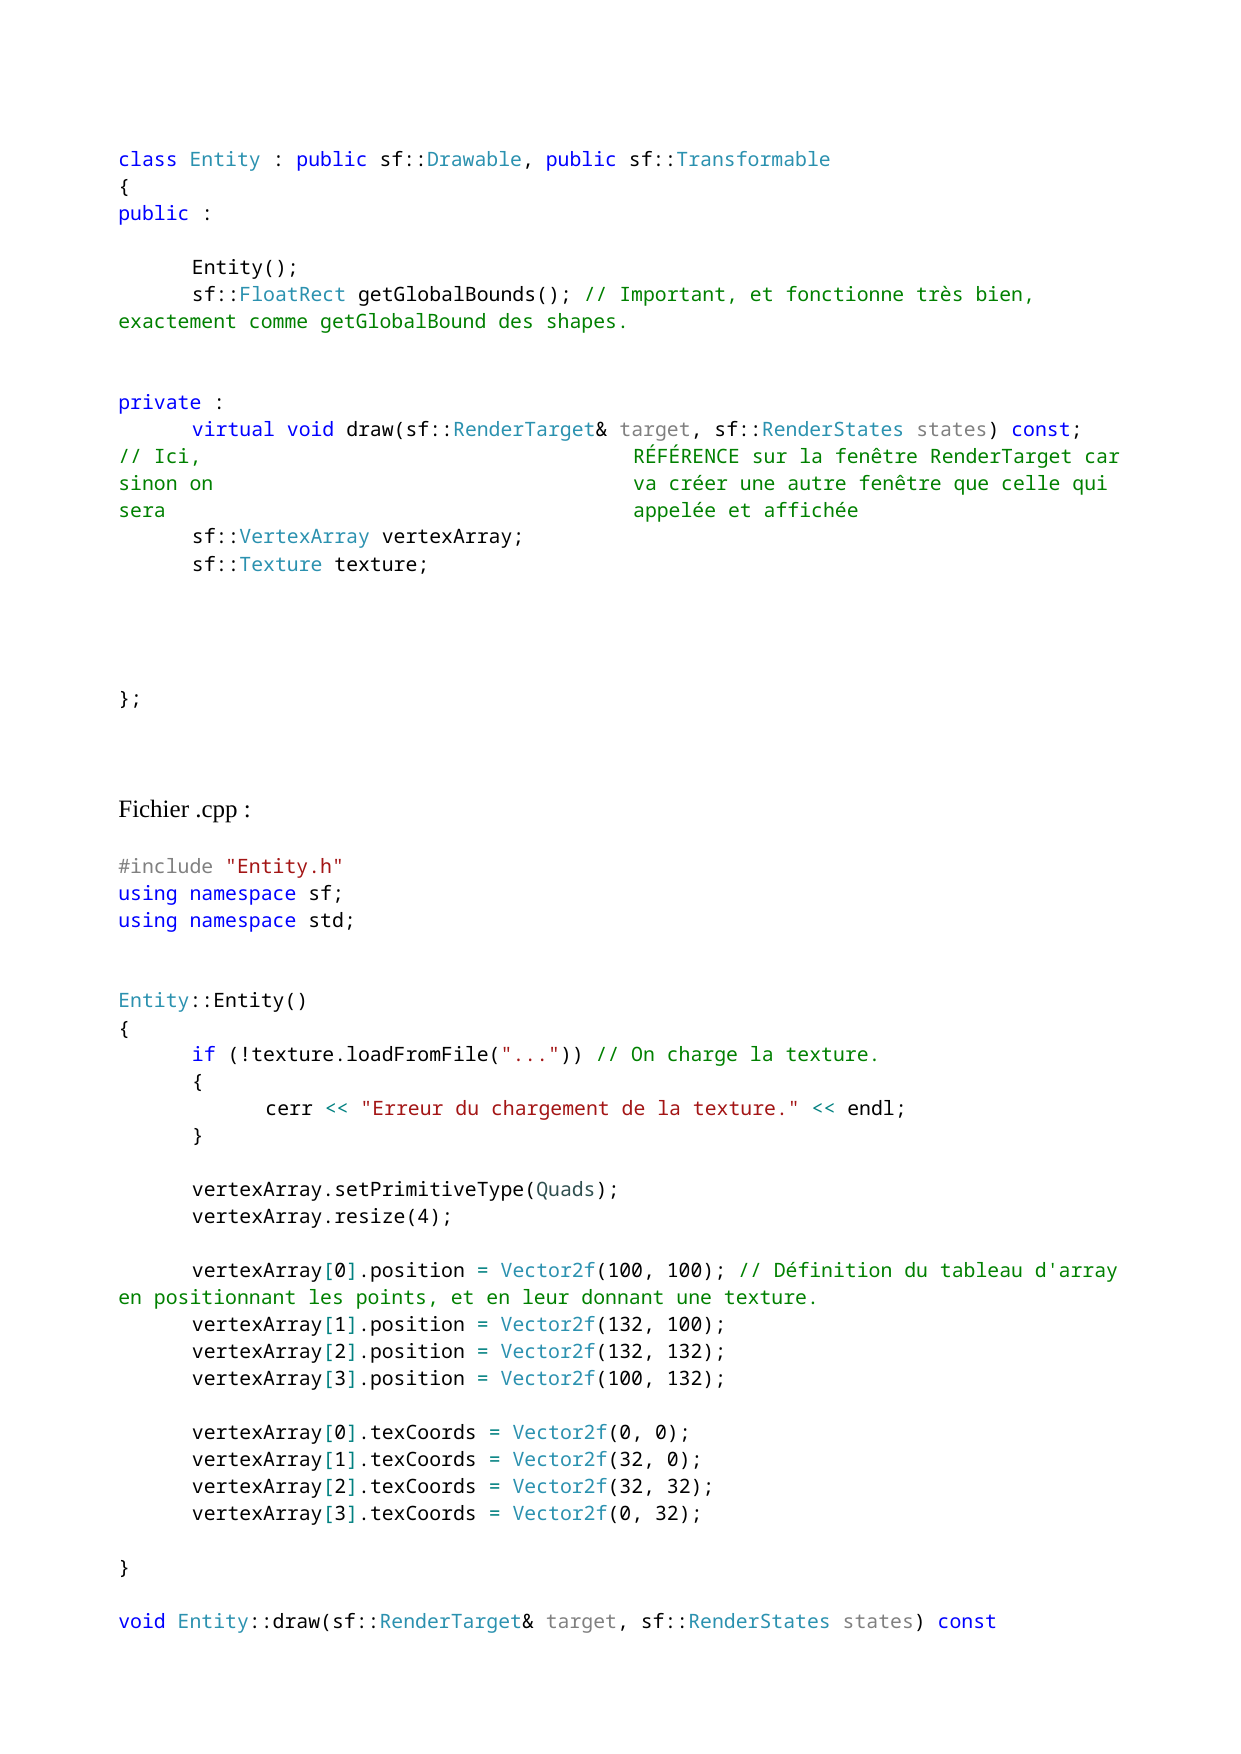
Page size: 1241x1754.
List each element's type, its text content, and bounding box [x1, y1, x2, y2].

text vertexArray[1].position = Vector2f(132, 100); [118, 1311, 1122, 1337]
text sf::Texture texture; [118, 550, 1122, 577]
text vertexArray[2].texCoords = Vector2f(32, 32); [118, 1472, 1122, 1499]
text void Entity::draw(sf::RenderTarget& target, sf::RenderStates states) const [118, 1607, 1122, 1634]
text vertexArray[1].texCoords = Vector2f(32, 0); [118, 1445, 1122, 1472]
text vertexArray[0].position = Vector2f(100, 100); // Définition du tableau d'array en positionnant les points, et en leur donnant une texture. [118, 1257, 1122, 1311]
text vertexArray[3].texCoords = Vector2f(0, 32); [118, 1499, 1122, 1526]
text } [118, 1122, 1122, 1149]
text Entity::Entity() [118, 987, 1122, 1014]
text using namespace std; [118, 906, 1122, 933]
text sf::FloatRect getGlobalBounds(); // Important, et fonctionne très bien, exactement comme getGlobalBound des shapes. [118, 280, 1122, 334]
text vertexArray.setPrimitiveType(Quads); [118, 1176, 1122, 1203]
text if (!texture.loadFromFile("...")) // On charge la texture. [118, 1041, 1122, 1068]
text cerr << "Erreur du chargement de la texture." << endl; [118, 1095, 1122, 1122]
text vertexArray[3].position = Vector2f(100, 132); [118, 1364, 1122, 1391]
text } [118, 1553, 1122, 1580]
text { [118, 1014, 1122, 1041]
text }; [118, 685, 1122, 712]
text { [118, 172, 1122, 199]
text public : [118, 199, 1122, 226]
text { [118, 1068, 1122, 1095]
text using namespace sf; [118, 879, 1122, 906]
text vertexArray.resize(4); [118, 1203, 1122, 1229]
text #include "Entity.h" [118, 852, 1122, 879]
text vertexArray[2].position = Vector2f(132, 132); [118, 1337, 1122, 1364]
text class Entity : public sf::Drawable, public sf::Transformable [118, 145, 1122, 172]
text sf::VertexArray vertexArray; [118, 523, 1122, 550]
text private : [118, 388, 1122, 415]
text vertexArray[0].texCoords = Vector2f(0, 0); [118, 1418, 1122, 1445]
text virtual void draw(sf::RenderTarget& target, sf::RenderStates states) const; // Ici, RÉFÉRENCE sur la fenêtre RenderTarget car sinon on va créer une autre fenêtre que celle qui sera appelée et affichée [118, 415, 1122, 523]
text Fichier .cpp : [118, 794, 1122, 823]
text Entity(); [118, 253, 1122, 280]
